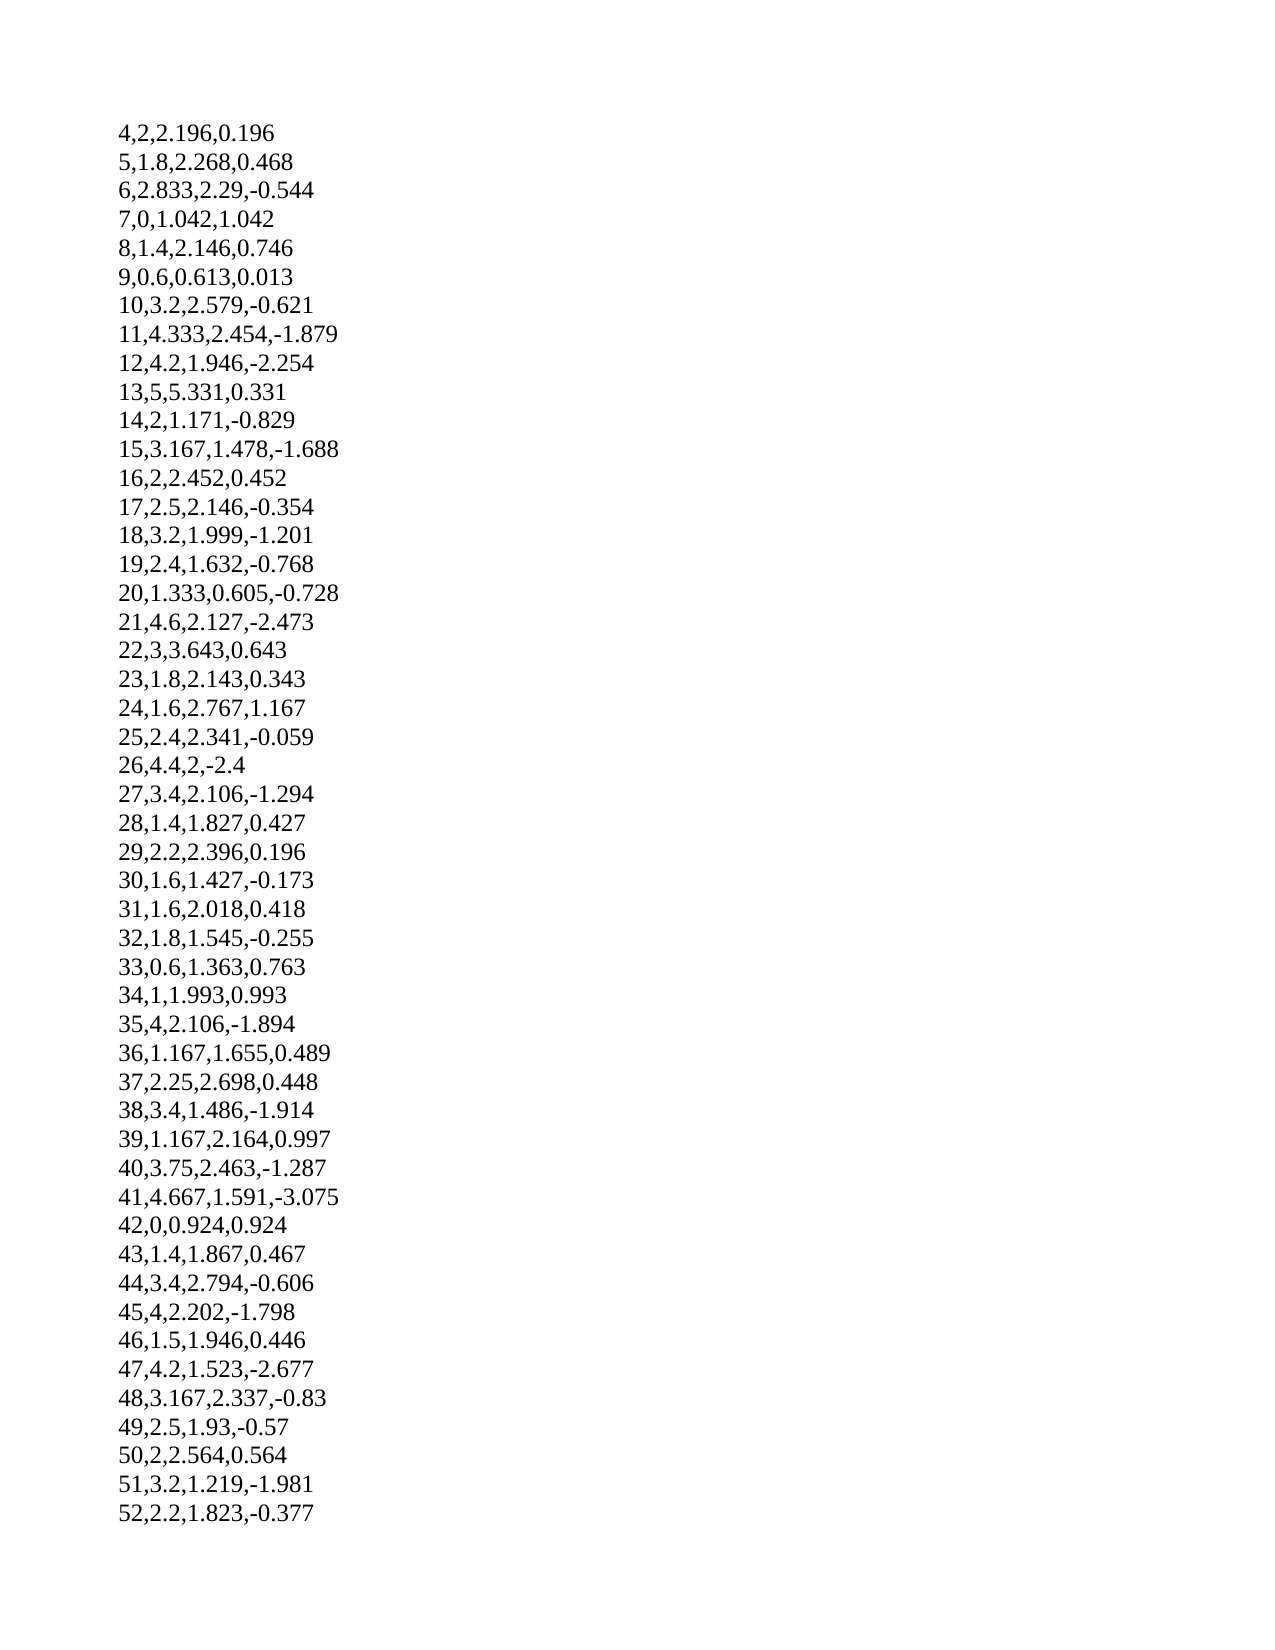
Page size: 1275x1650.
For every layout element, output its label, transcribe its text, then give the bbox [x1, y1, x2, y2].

text 24,1.6,2.767,1.167 [118, 693, 1157, 722]
text 23,1.8,2.143,0.343 [118, 664, 1157, 693]
text 4,2,2.196,0.196 [118, 118, 1157, 147]
text 42,0,0.924,0.924 [118, 1211, 1157, 1239]
text 45,4,2.202,-1.798 [118, 1297, 1157, 1326]
text 30,1.6,1.427,-0.173 [118, 866, 1157, 894]
text 26,4.4,2,-2.4 [118, 751, 1157, 779]
text 17,2.5,2.146,-0.354 [118, 492, 1157, 521]
text 49,2.5,1.93,-0.57 [118, 1412, 1157, 1441]
text 37,2.25,2.698,0.448 [118, 1067, 1157, 1096]
text 10,3.2,2.579,-0.621 [118, 291, 1157, 319]
text 9,0.6,0.613,0.013 [118, 262, 1157, 291]
text 48,3.167,2.337,-0.83 [118, 1383, 1157, 1412]
text 38,3.4,1.486,-1.914 [118, 1096, 1157, 1124]
text 14,2,1.171,-0.829 [118, 406, 1157, 434]
text 29,2.2,2.396,0.196 [118, 837, 1157, 866]
text 47,4.2,1.523,-2.677 [118, 1354, 1157, 1383]
text 25,2.4,2.341,-0.059 [118, 722, 1157, 751]
text 51,3.2,1.219,-1.981 [118, 1469, 1157, 1498]
text 36,1.167,1.655,0.489 [118, 1038, 1157, 1067]
text 28,1.4,1.827,0.427 [118, 808, 1157, 837]
text 13,5,5.331,0.331 [118, 377, 1157, 406]
text 8,1.4,2.146,0.746 [118, 233, 1157, 262]
text 32,1.8,1.545,-0.255 [118, 923, 1157, 952]
text 34,1,1.993,0.993 [118, 981, 1157, 1009]
text 20,1.333,0.605,-0.728 [118, 578, 1157, 607]
text 6,2.833,2.29,-0.544 [118, 176, 1157, 204]
text 22,3,3.643,0.643 [118, 636, 1157, 664]
text 43,1.4,1.867,0.467 [118, 1239, 1157, 1268]
text 35,4,2.106,-1.894 [118, 1009, 1157, 1038]
text 16,2,2.452,0.452 [118, 463, 1157, 492]
text 11,4.333,2.454,-1.879 [118, 319, 1157, 348]
text 7,0,1.042,1.042 [118, 204, 1157, 233]
text 41,4.667,1.591,-3.075 [118, 1182, 1157, 1211]
text 15,3.167,1.478,-1.688 [118, 434, 1157, 463]
text 44,3.4,2.794,-0.606 [118, 1268, 1157, 1297]
text 40,3.75,2.463,-1.287 [118, 1153, 1157, 1182]
text 50,2,2.564,0.564 [118, 1441, 1157, 1469]
text 31,1.6,2.018,0.418 [118, 894, 1157, 923]
text 5,1.8,2.268,0.468 [118, 147, 1157, 176]
text 19,2.4,1.632,-0.768 [118, 549, 1157, 578]
text 12,4.2,1.946,-2.254 [118, 348, 1157, 377]
text 18,3.2,1.999,-1.201 [118, 521, 1157, 549]
text 46,1.5,1.946,0.446 [118, 1326, 1157, 1354]
text 33,0.6,1.363,0.763 [118, 952, 1157, 981]
text 21,4.6,2.127,-2.473 [118, 607, 1157, 636]
text 39,1.167,2.164,0.997 [118, 1124, 1157, 1153]
text 52,2.2,1.823,-0.377 [118, 1498, 1157, 1527]
text 27,3.4,2.106,-1.294 [118, 779, 1157, 808]
